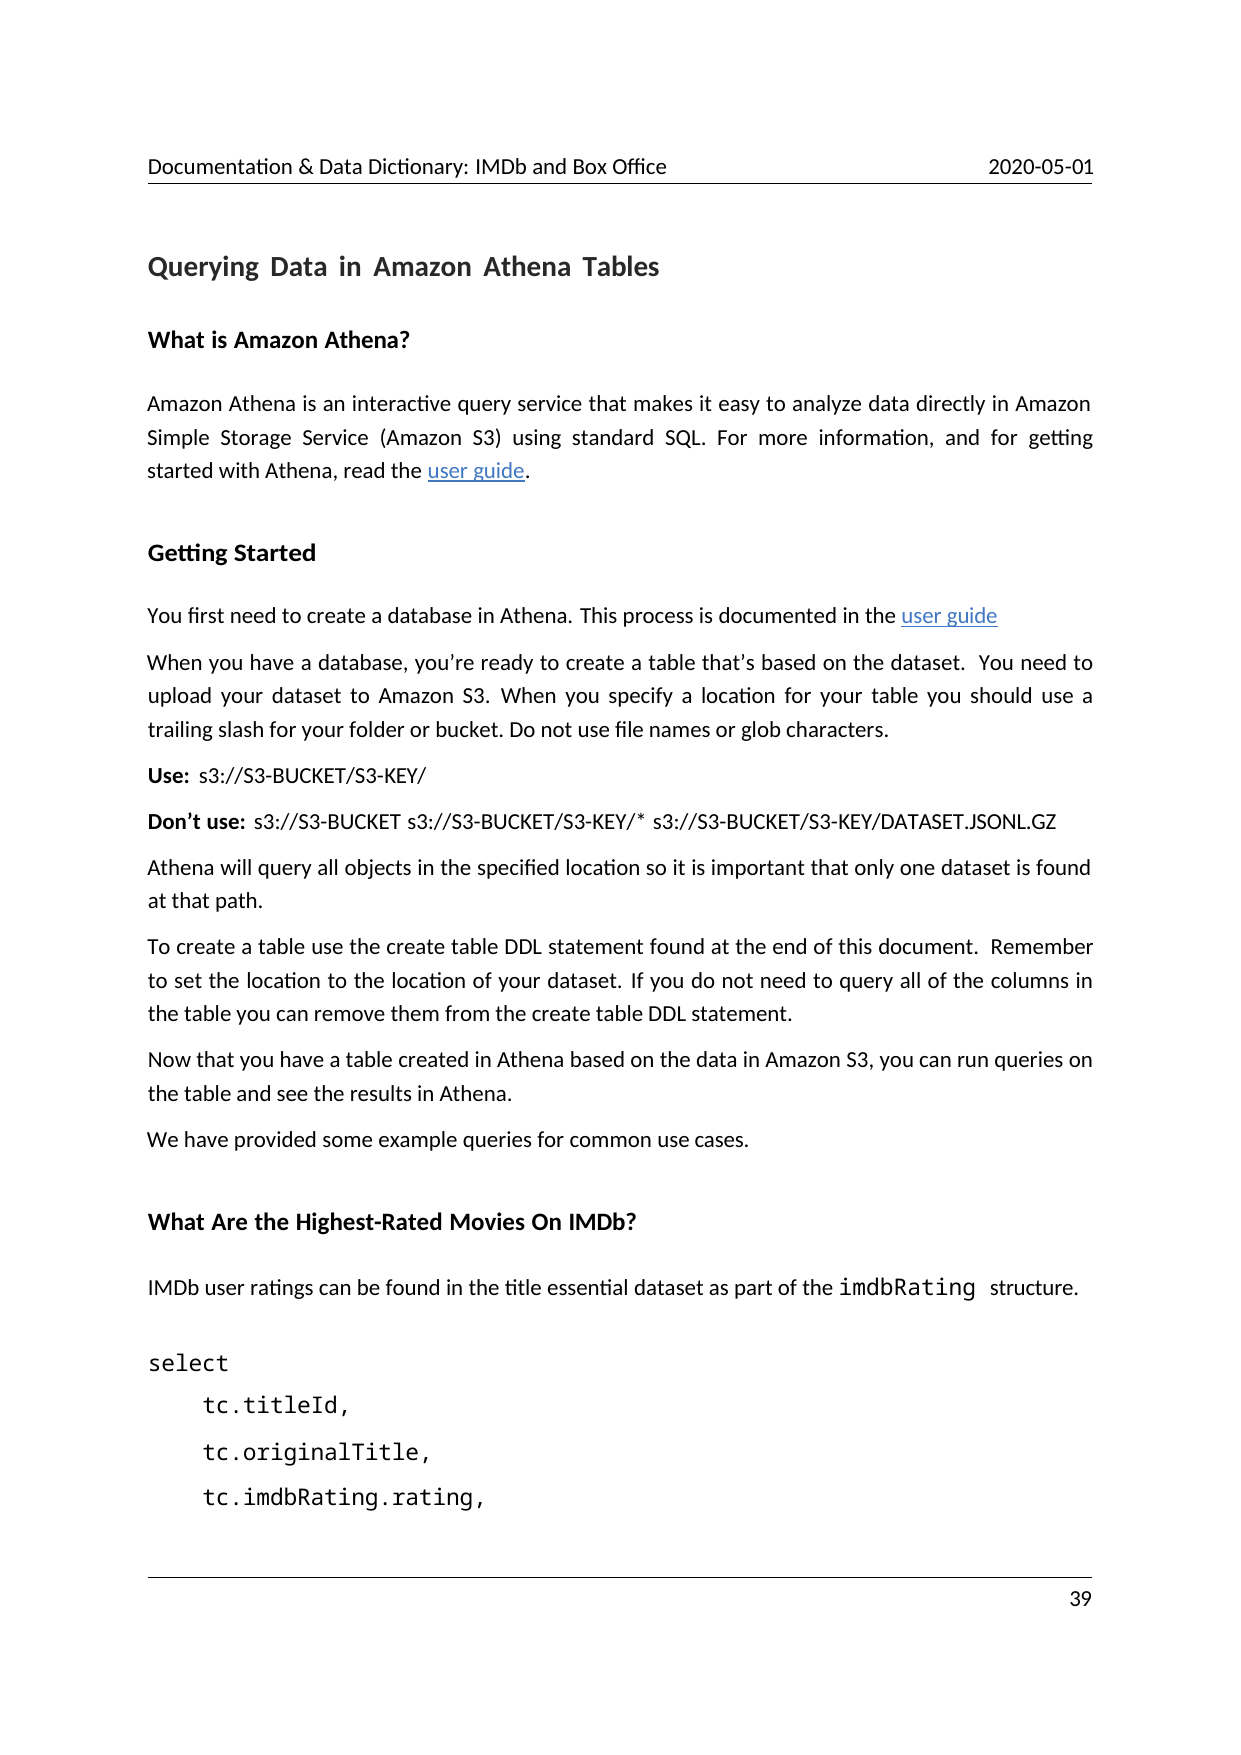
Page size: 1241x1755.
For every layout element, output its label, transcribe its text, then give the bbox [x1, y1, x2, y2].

subtitle What Are the Highest-Rated Movies On IMDb? [148, 1206, 1241, 1236]
text tc.titleId, tc.originalTitle, tc.imdbRating.rating, [202, 1389, 571, 1513]
text Now that you have a table created in Athena based on the data in Amazon S3, you can run queries on the table and see the results in Athena. [148, 1045, 1093, 1107]
subtitle Querying Data in Amazon Athena Tables [148, 248, 1241, 283]
text select [148, 1347, 1241, 1378]
text IMDb user ratings can be found in the title essential dataset as part of the imdbRating structure. [148, 1270, 1241, 1302]
text You first need to create a database in Athena. This process is documented in the user guide [147, 602, 1241, 629]
text To create a table use the create table DDL statement found at the end of this document. Remember to set the location to the location of your dataset. If you do not need to query all of the columns in the table you can remove them from the create table DDL statement. [147, 932, 1094, 1027]
subtitle What is Amazon Athena? [148, 324, 1241, 355]
text Don’t use: s3://S3-BUCKET s3://S3-BUCKET/S3-KEY/* s3://S3-BUCKET/S3-KEY/DATASET.JSONL.GZ [148, 807, 1241, 835]
text Athena will query all objects in the specified location so it is important that only one dataset is found at that path. [147, 853, 1093, 914]
text We have provided some example queries for common use cases. [147, 1125, 1241, 1153]
text Use: s3://S3-BUCKET/S3-KEY/ [148, 761, 1241, 789]
text When you have a database, you’re ready to create a table that’s based on the dataset. You need to upload your dataset to Amazon S3. When you specify a location for your table you should use a trailing slash for your folder or bucket. Do not use file names or glob characters. [147, 648, 1093, 743]
text Amazon Athena is an interactive query service that makes it easy to analyze data directly in Amazon Simple Storage Service (Amazon S3) using standard SQL. For more information, and for getting started with Athena, read the user guide. [147, 389, 1093, 484]
subtitle Getting Started [148, 537, 1241, 567]
